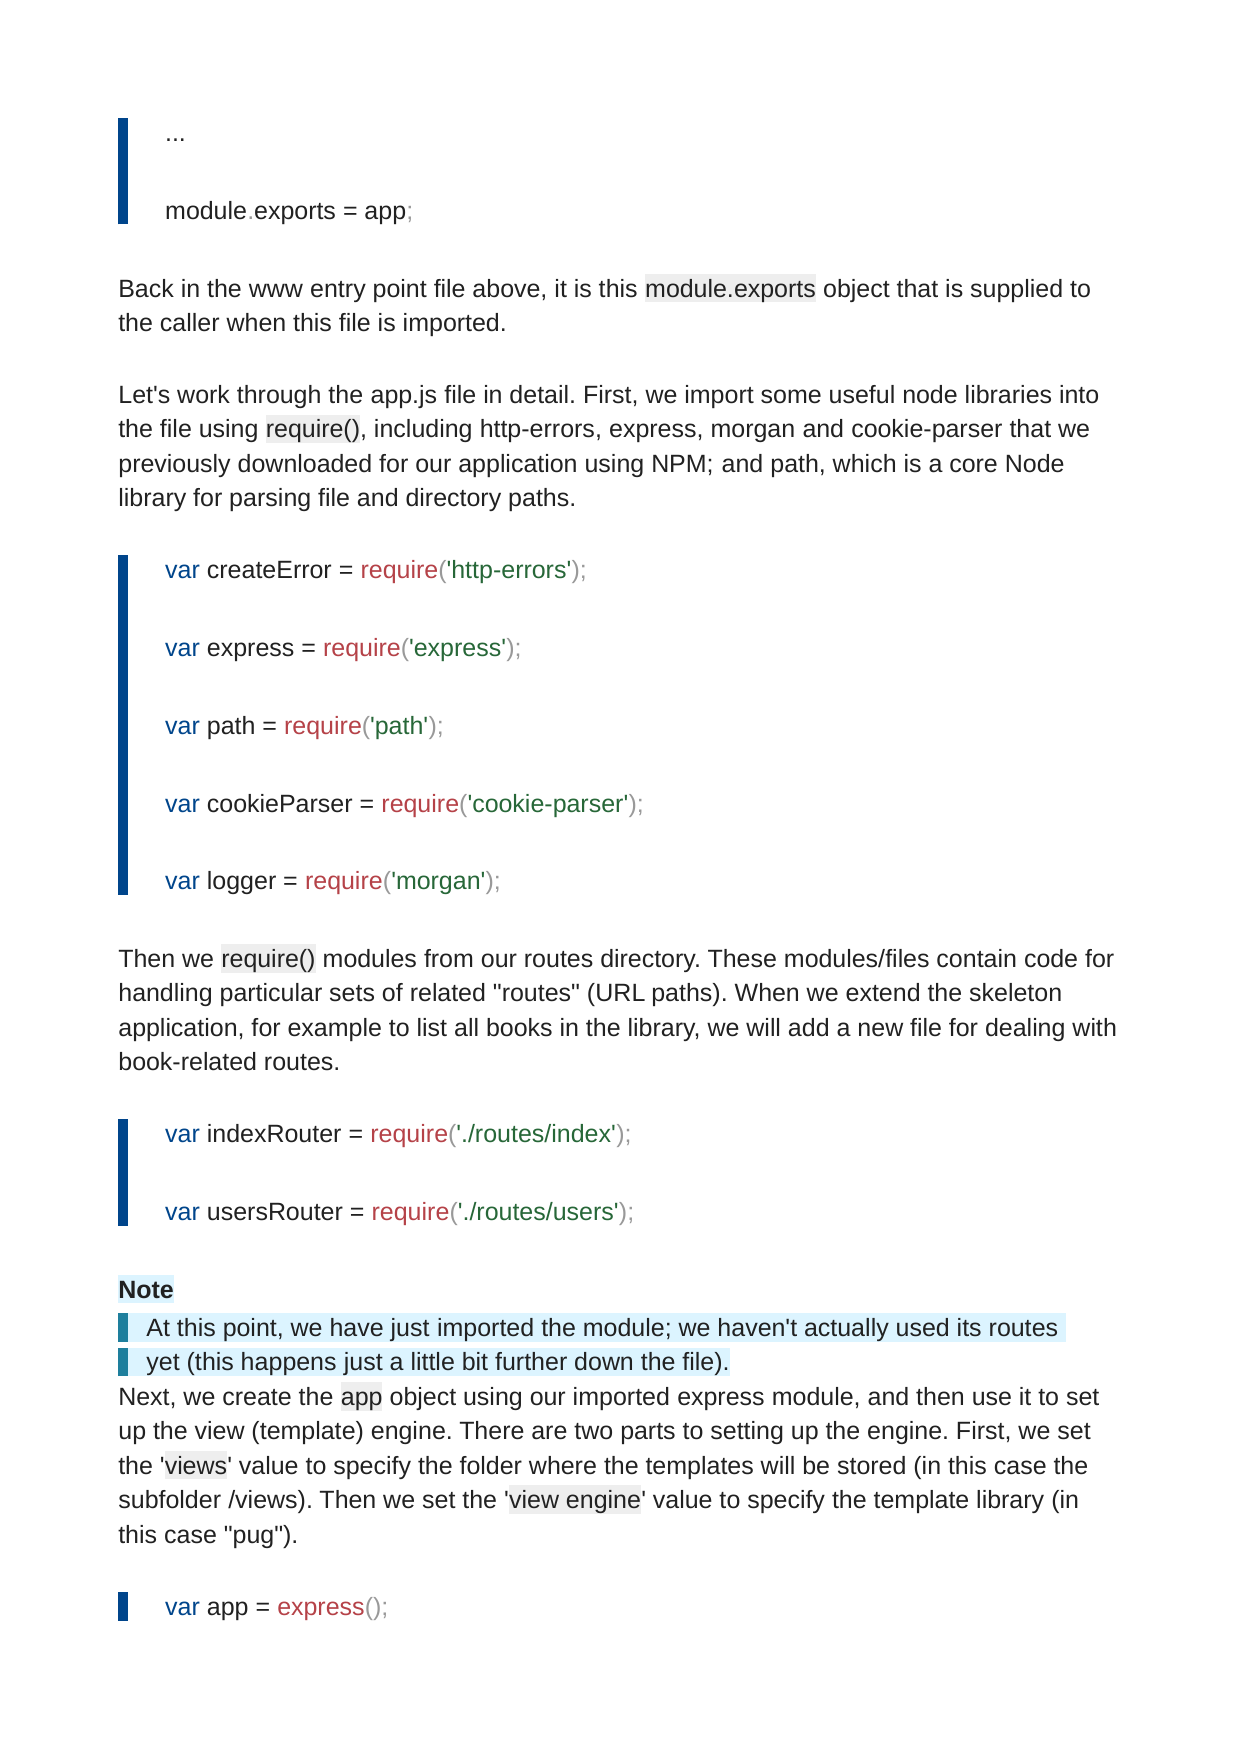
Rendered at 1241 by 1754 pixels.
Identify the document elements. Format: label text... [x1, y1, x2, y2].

text var path = require('path'); [128, 711, 1122, 739]
text At this point, we have just imported the module; we haven't actually used its routes yet (this happens just a little bit further down the file). [118, 1313, 1122, 1376]
text Back in the www entry point file above, it is this module.exports object that is supplied to the caller when this file is imported. [118, 273, 1122, 337]
text var cookieParser = require('cookie-parser'); [128, 788, 1122, 817]
text var logger = require('morgan'); [128, 866, 1122, 895]
text var app = express(); [128, 1592, 1122, 1621]
text var createError = require('http-errors'); [128, 555, 1122, 584]
text module.exports = app; [128, 196, 1122, 224]
text Next, we create the app object using our imported express module, and then use it to set up the view (template) engine. There are two parts to setting up the engine. First, we set the 'views' value to specify the folder where the templates will be stored (in this case the subfolder /views). Then we set the 'view engine' value to specify the template library (in this case "pug"). [118, 1382, 1122, 1548]
text var usersRouter = require('./routes/users'); [128, 1197, 1122, 1226]
text ... [128, 118, 1122, 147]
text var indexRouter = require('./routes/index'); [128, 1119, 1122, 1148]
text Then we require() modules from our routes directory. These modules/files contain code for handling particular sets of related "routes" (URL paths). When we extend the skeleton application, for example to list all books in the library, we will add a new file for dealing with book-related routes. [118, 944, 1122, 1076]
text Let's work through the app.js file in detail. First, we import some useful node libraries into the file using require(), including http-errors, express, morgan and cookie-parser that we previously downloaded for our application using NPM; and path, which is a core Node library for parsing file and directory paths. [118, 380, 1122, 512]
text var express = require('express'); [128, 633, 1122, 662]
subtitle Note [118, 1275, 1122, 1303]
